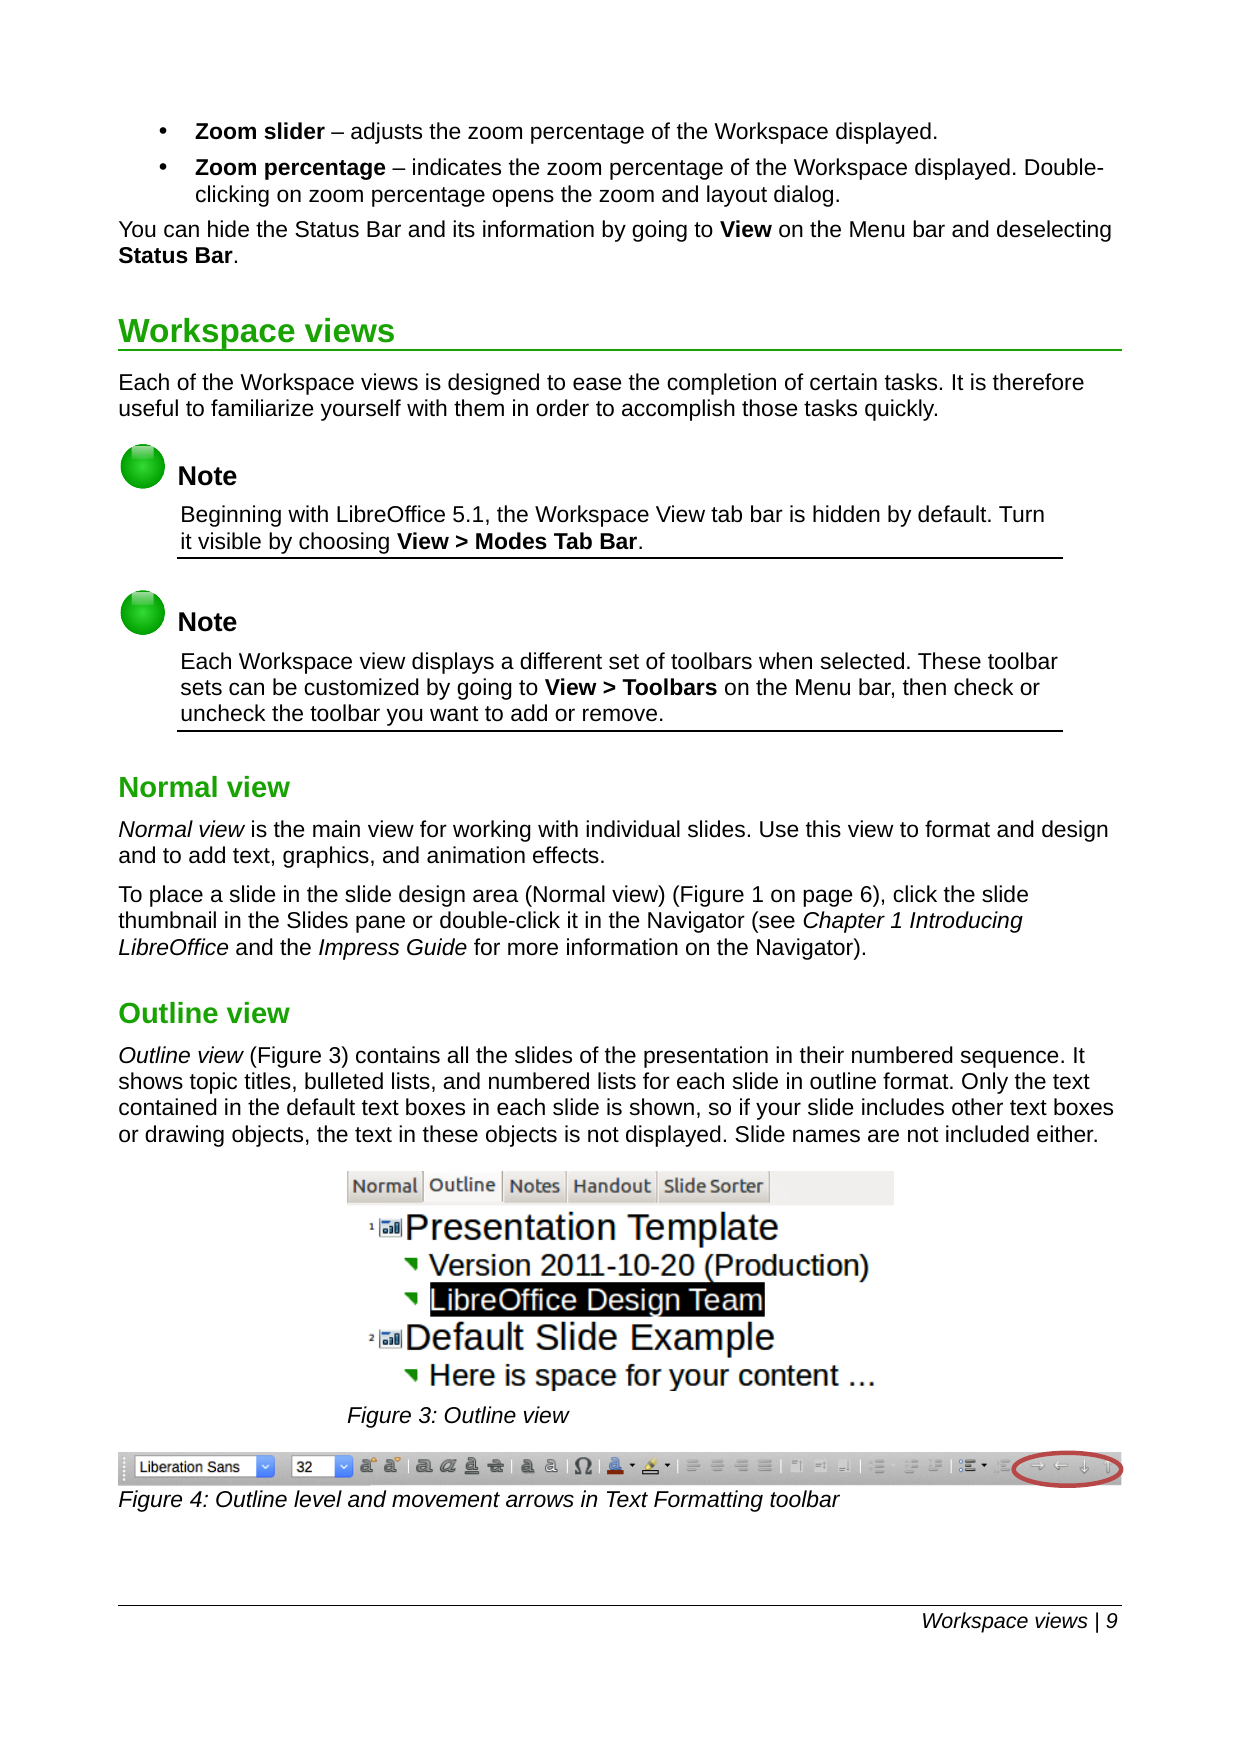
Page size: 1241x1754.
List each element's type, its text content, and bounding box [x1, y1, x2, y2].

text Beginning with LibreOffice 5.1, the Workspace View tab bar is hidden by default. Turn it visible by choosing View > Modes Tab Bar. [177, 498, 1063, 557]
text To place a slide in the slide design area (Normal view) (Figure 1 on page 6), click the slide thumbnail in the Slides pane or double-click it in the Navigator (see Chapter 1 Introducing LibreOffice and the Impress Guide for more information on the Navigator). [118, 881, 1122, 960]
list Zoom percentage – indicates the zoom percentage of the Workspace displayed. Double-clicking on zoom percentage opens the zoom and layout dialog. [156, 154, 1122, 207]
picture [1099, 1476, 1122, 1486]
picture [118, 1452, 1039, 1486]
text You can hide the Status Bar and its information by going to View on the Menu bar and deselecting Status Bar. [118, 216, 1122, 269]
picture [346, 1171, 894, 1391]
text Outline view (Figure 3) contains all the slides of the presentation in their numbered sequence. It shows topic titles, bulleted lists, and numbered lists for each slide in outline format. Only the text contained in the default text boxes in each slide is shown, so if your slide includes other text boxes or drawing objects, the text in these objects is not displayed. Slide names are not included either. [118, 1042, 1122, 1147]
list Zoom slider – adjusts the zoom percentage of the Workspace displayed. [156, 118, 1122, 145]
subtitle Note [118, 588, 1122, 637]
subtitle Outline view [118, 996, 1122, 1030]
subtitle Workspace views [118, 311, 1122, 349]
subtitle Normal view [118, 771, 1122, 804]
subtitle Note [118, 442, 1122, 491]
text Figure 3: Outline view [347, 1402, 894, 1429]
picture [1096, 1452, 1122, 1463]
list Each of the Workspace views is designed to ease the completion of certain tasks. It is therefore useful to familiarize yourself with them in order to accomplish those tasks quickly. [118, 369, 1122, 422]
text Figure 4: Outline level and movement arrows in Text Formatting toolbar [118, 1486, 1121, 1512]
picture [1017, 1456, 1118, 1483]
text Each Workspace view displays a different set of toolbars when selected. These toolbar sets can be customized by going to View > Toolbars on the Menu bar, then check or uncheck the toolbar you want to add or remove. [177, 645, 1063, 730]
text Normal view is the main view for working with individual slides. Use this view to format and design and to add text, graphics, and animation effects. [118, 816, 1122, 868]
